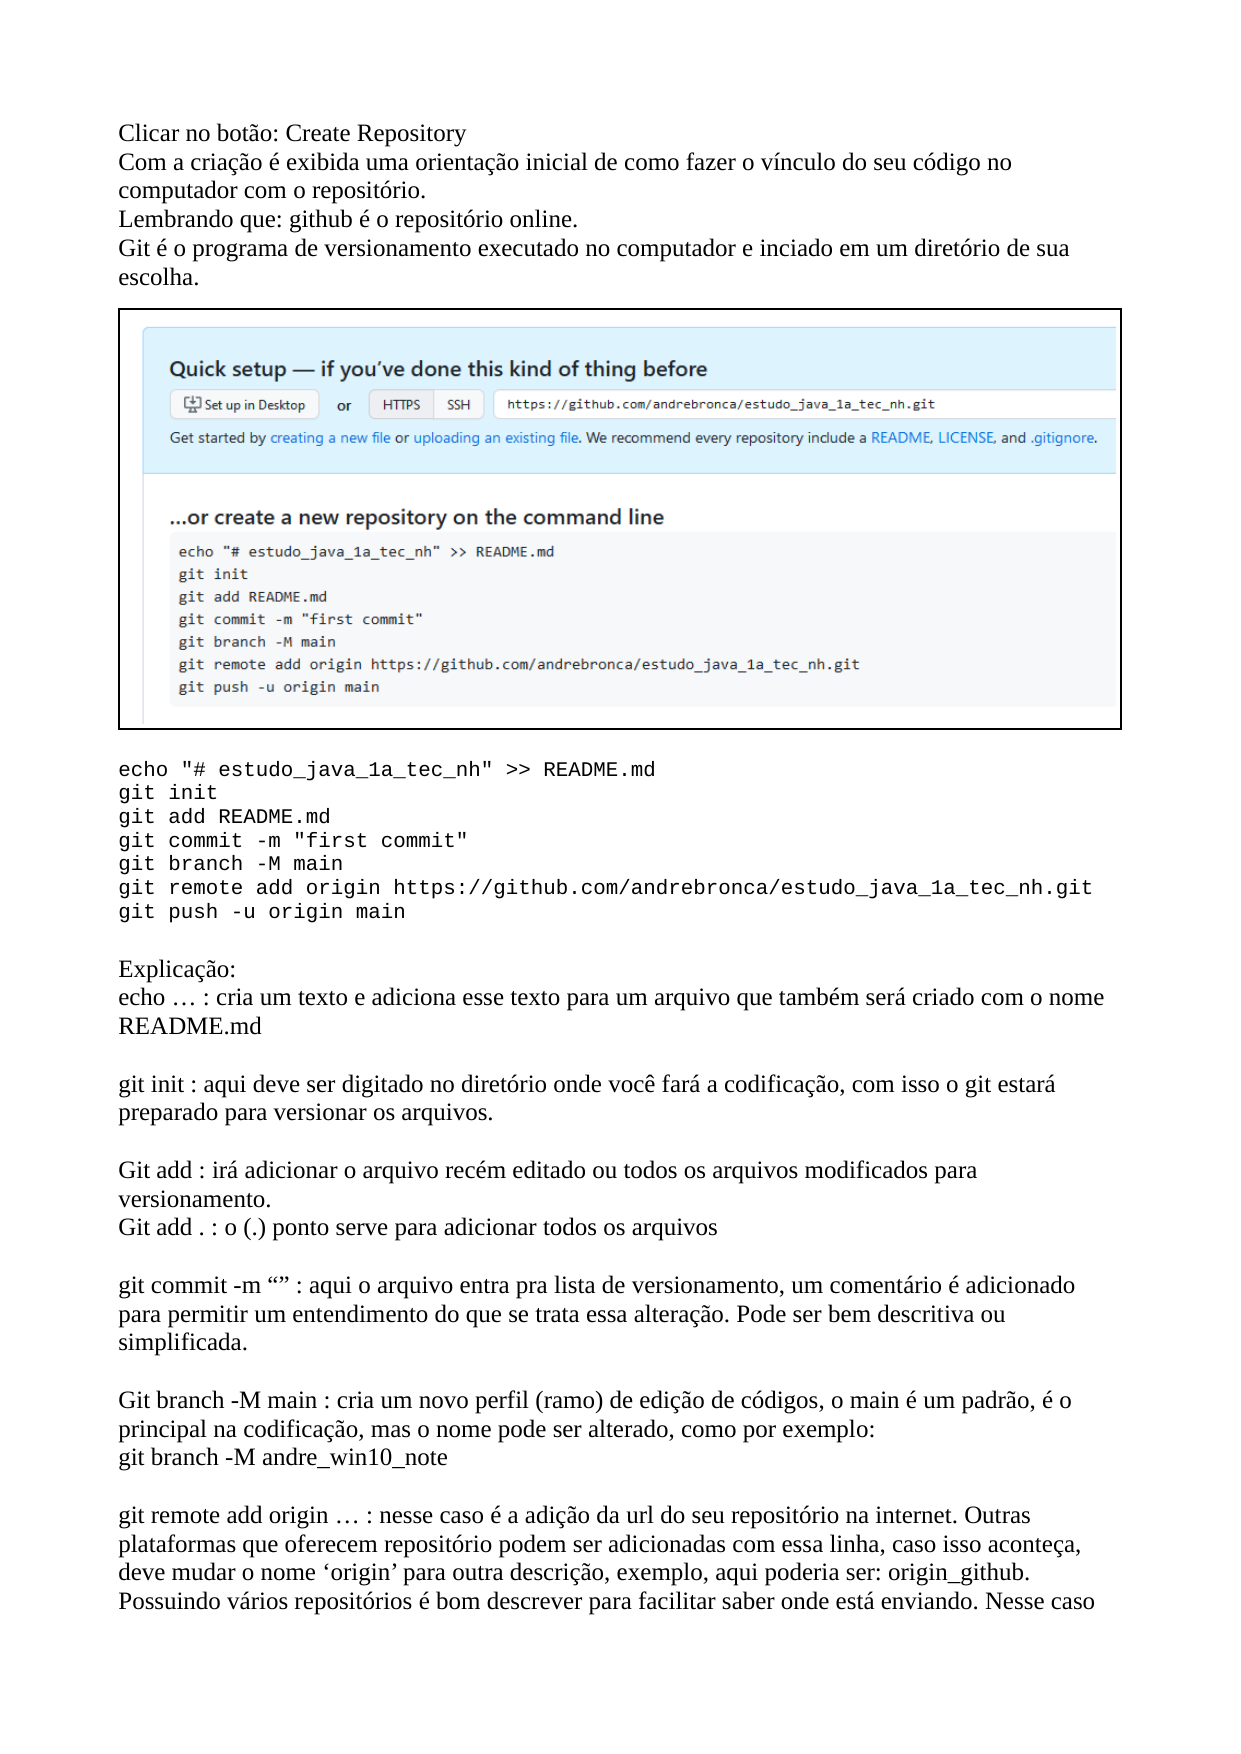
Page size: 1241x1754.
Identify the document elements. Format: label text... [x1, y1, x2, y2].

text Com a criação é exibida uma orientação inicial de como fazer o vínculo do seu código no computador com o repositório. [118, 147, 1122, 204]
text Git add . : o (.) ponto serve para adicionar todos os arquivos [118, 1212, 1122, 1241]
picture [124, 314, 1117, 724]
text Clicar no botão: Create Repository [118, 118, 1122, 147]
text git commit -m "first commit" [118, 830, 1122, 853]
text git add README.md [118, 806, 1122, 830]
text Git add : irá adicionar o arquivo recém editado ou todos os arquivos modificados para versionamento. [118, 1155, 1122, 1212]
text git commit -m “” : aqui o arquivo entra pra lista de versionamento, um comentário é adicionado para permitir um entendimento do que se trata essa alteração. Pode ser bem descritiva ou simplificada. [118, 1270, 1122, 1356]
text git push -u origin main [118, 901, 1122, 924]
text Explicação: [118, 954, 1122, 982]
text git init [118, 782, 1122, 806]
text echo "# estudo_java_1a_tec_nh" >> README.md [118, 759, 1122, 782]
text git remote add origin https://github.com/andrebronca/estudo_java_1a_tec_nh.git [118, 877, 1122, 901]
text Git branch -M main : cria um novo perfil (ramo) de edição de códigos, o main é um padrão, é o principal na codificação, mas o nome pode ser alterado, como por exemplo: git branch -M andre_win10_note [118, 1385, 1122, 1471]
text echo … : cria um texto e adiciona esse texto para um arquivo que também será criado com o nome README.md [118, 982, 1122, 1040]
text Lembrando que: github é o repositório online. [118, 204, 1122, 233]
text Git é o programa de versionamento executado no computador e inciado em um diretório de sua escolha. [118, 233, 1122, 291]
text git branch -M main [118, 853, 1122, 877]
text git init : aqui deve ser digitado no diretório onde você fará a codificação, com isso o git estará preparado para versionar os arquivos. [118, 1069, 1122, 1126]
text git remote add origin … : nesse caso é a adição da url do seu repositório na internet. Outras plataformas que oferecem repositório podem ser adicionadas com essa linha, caso isso aconteça, deve mudar o nome ‘origin’ para outra descrição, exemplo, aqui poderia ser: origin_github. Possuindo vários repositórios é bom descrever para facilitar saber onde está enviando. Nesse caso [118, 1500, 1122, 1615]
